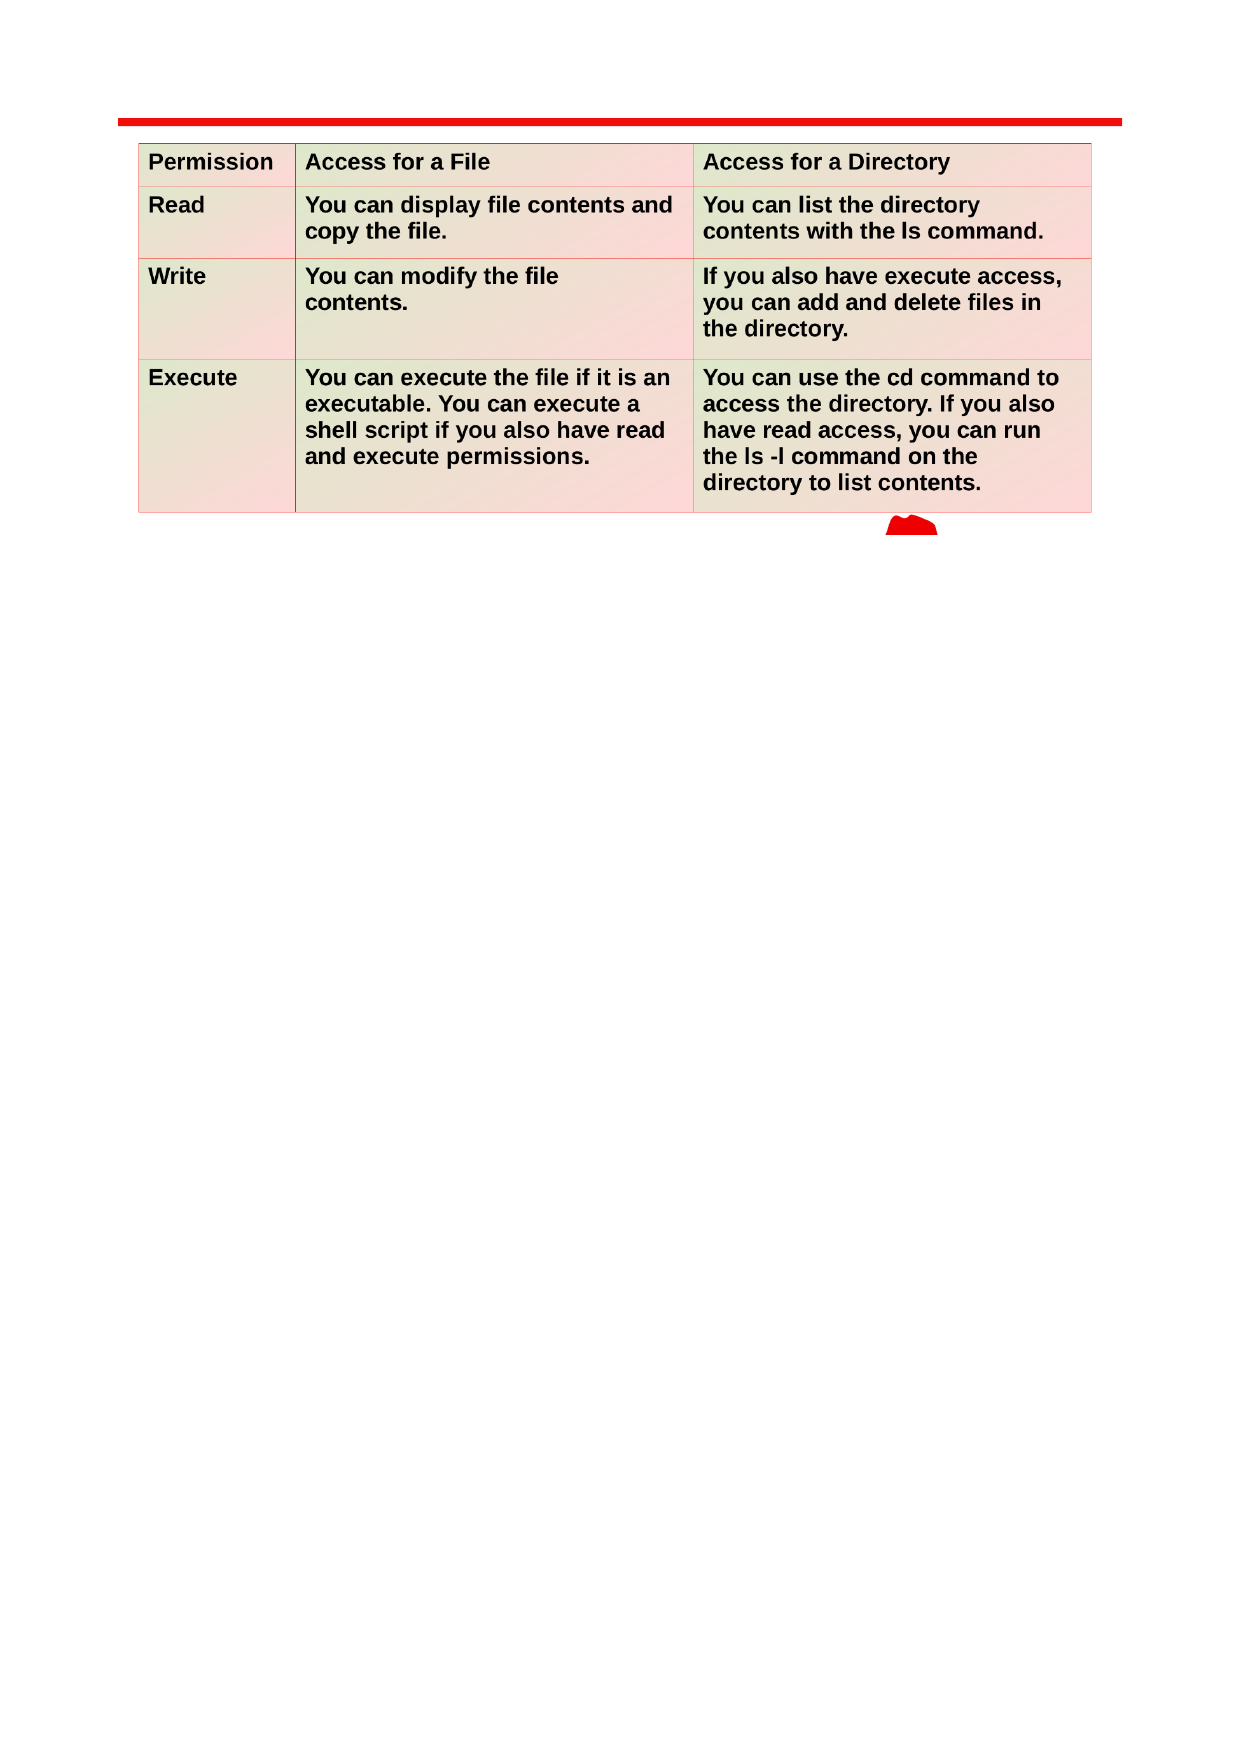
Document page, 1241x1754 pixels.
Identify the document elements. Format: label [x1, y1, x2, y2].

picture [118, 118, 1123, 535]
